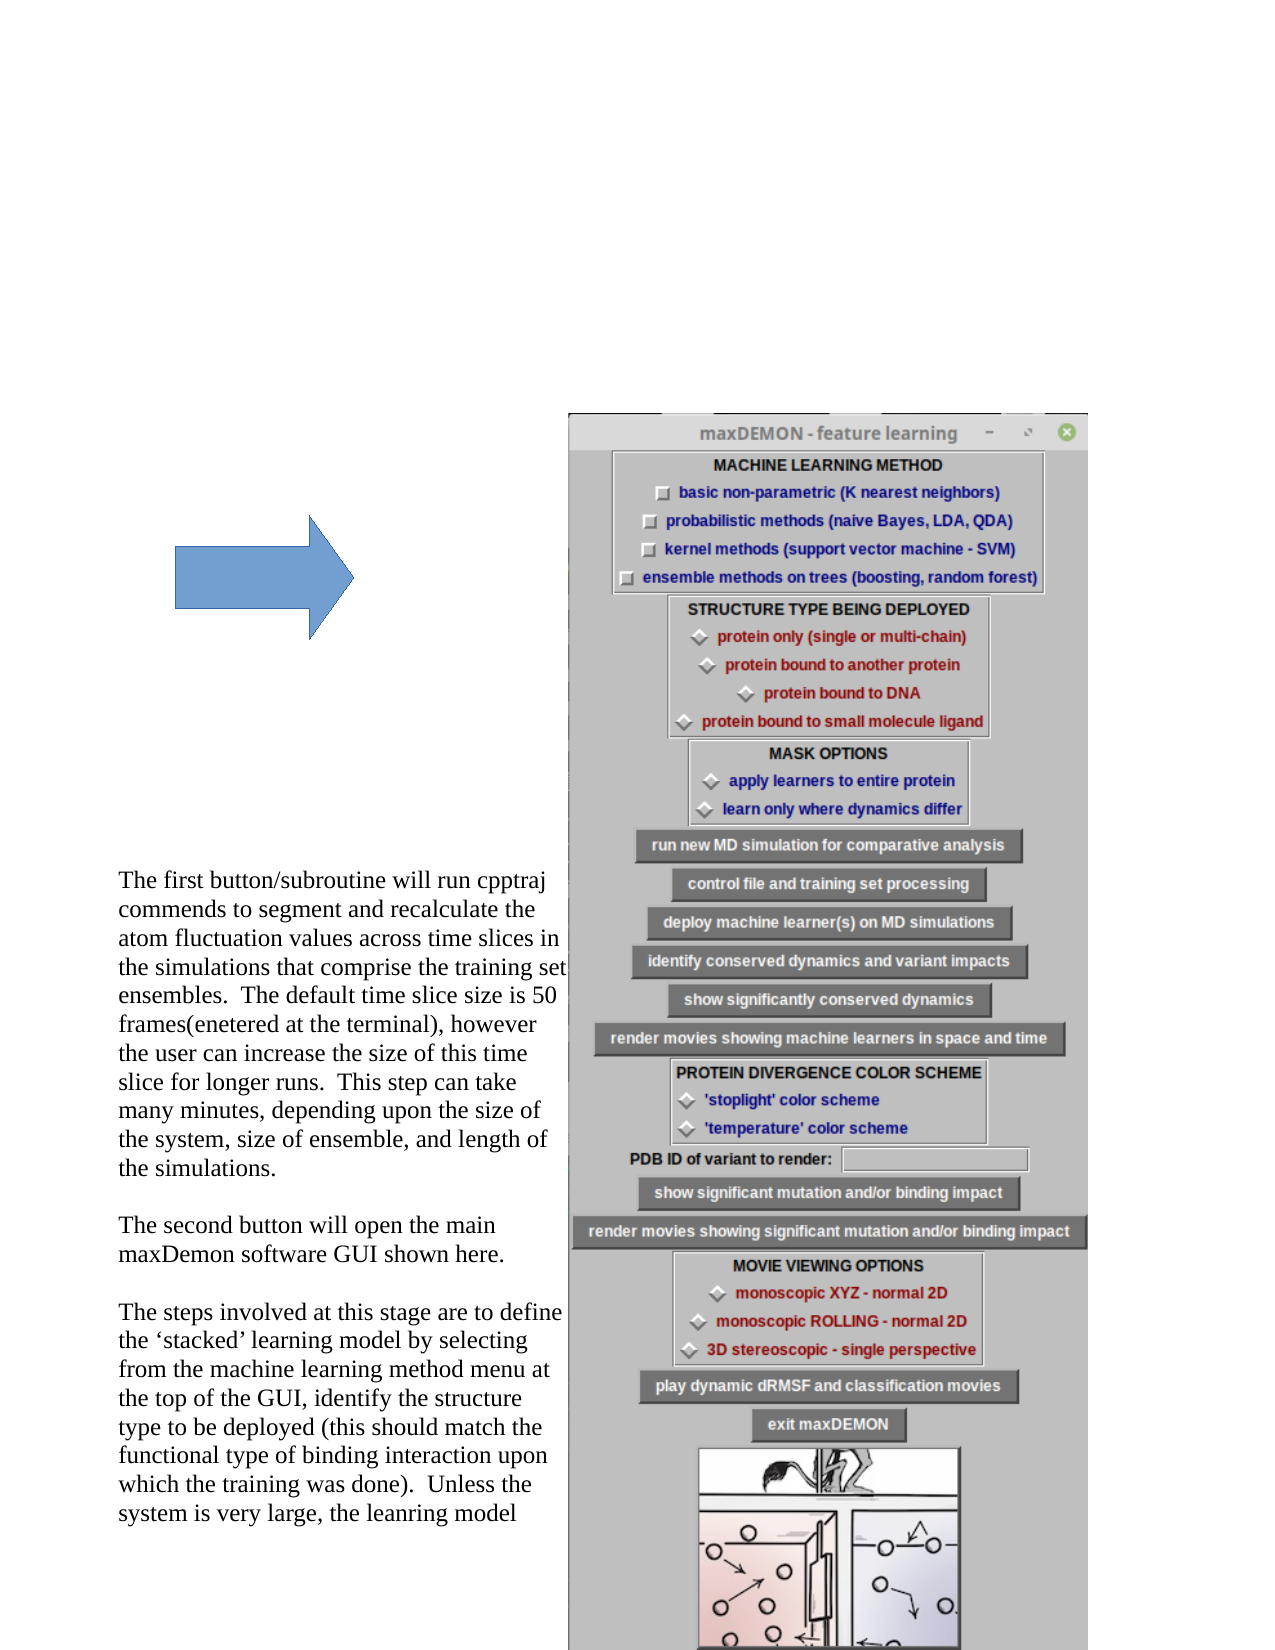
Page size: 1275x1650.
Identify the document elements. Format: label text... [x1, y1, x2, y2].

picture [568, 413, 1088, 1650]
text The second button will open the main maxDemon software GUI shown here. [118, 1211, 568, 1268]
text [1088, 866, 1157, 1182]
text The steps involved at this stage are to define the ‘stacked’ learning model by selecting from the machine learning method menu at the top of the GUI, identify the structure type to be deployed (this should match the functional type of binding interaction upon which the training was done). Unless the system is very large, the leanring model [118, 1297, 568, 1527]
text The first button/subroutine will run cpptraj commends to segment and recalculate the atom fluctuation values across time slices in the simulations that comprise the training set ensembles. The default time slice size is 50 frames(enetered at the terminal), however the user can increase the size of this time slice for longer runs. This step can take many minutes, depending upon the size of the system, size of ensemble, and length of the simulations. [118, 866, 568, 1182]
text [1088, 1211, 1157, 1268]
